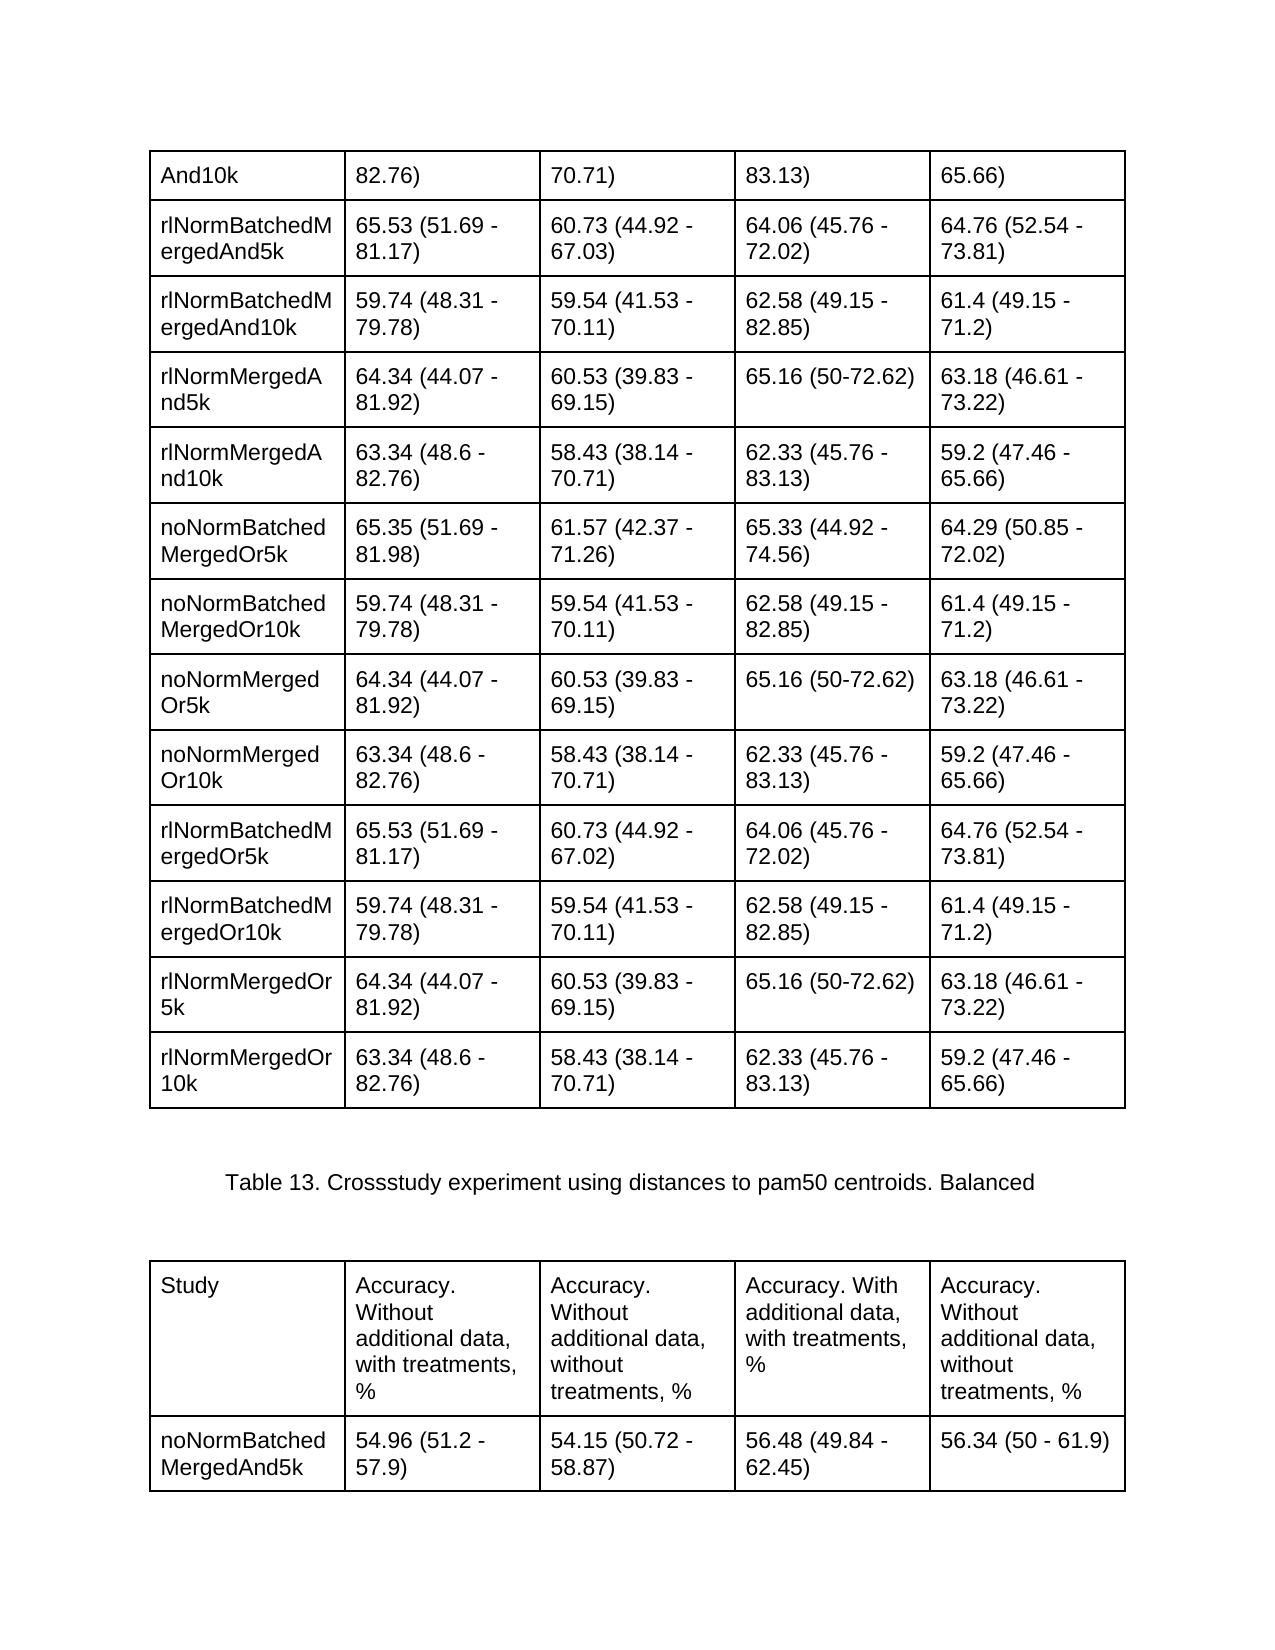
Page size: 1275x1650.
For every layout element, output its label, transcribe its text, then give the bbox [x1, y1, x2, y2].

table_cell 64.76 (52.54 - 73.81) [931, 806, 1124, 880]
table_cell 59.74 (48.31 - 79.78) [346, 277, 539, 351]
table_cell 64.06 (45.76 - 72.02) [736, 201, 929, 275]
table_cell 61.4 (49.15 - 71.2) [931, 277, 1124, 351]
table_cell 62.33 (45.76 - 83.13) [736, 1033, 929, 1107]
table_cell 64.29 (50.85 - 72.02) [931, 504, 1124, 577]
table_cell 59.2 (47.46 - 65.66) [931, 731, 1124, 804]
table_cell 58.43 (38.14 - 70.71) [541, 1033, 734, 1107]
table_cell - 65.66) [931, 152, 1124, 199]
table_cell 59.54 (41.53 - 70.11) [541, 882, 734, 956]
table_cell rlNormBatchedMergedOr5k [151, 806, 344, 880]
table_cell 65.16 (50-72.62) [736, 958, 929, 1031]
table_cell 65.53 (51.69 - 81.17) [346, 201, 539, 275]
table_cell 63.18 (46.61 - 73.22) [931, 958, 1124, 1031]
table_cell 59.2 (47.46 - 65.66) [931, 1033, 1124, 1107]
table_cell 63.18 (46.61 - 73.22) [931, 655, 1124, 729]
table_cell 54.15 (50.72 - 58.87) [541, 1417, 734, 1490]
table_cell 60.73 (44.92 - 67.03) [541, 201, 734, 275]
table_cell And10k [151, 152, 344, 199]
table_cell 62.58 (49.15 - 82.85) [736, 277, 929, 351]
table_cell 62.58 (49.15 - 82.85) [736, 882, 929, 956]
table_cell noNormMergedOr5k [151, 655, 344, 729]
table_header Accuracy. Without additional data, with treatments, % [346, 1262, 539, 1414]
table_cell 65.35 (51.69 - 81.98) [346, 504, 539, 577]
table_cell 63.18 (46.61 - 73.22) [931, 353, 1124, 426]
table_cell noNormBatchedMergedOr10k [151, 580, 344, 653]
table_cell 64.34 (44.07 - 81.92) [346, 958, 539, 1031]
table_cell 63.34 (48.6 - 82.76) [346, 731, 539, 804]
table_cell rlNormMergedAnd10k [151, 428, 344, 502]
table_cell 59.74 (48.31 - 79.78) [346, 580, 539, 653]
table_cell rlNormMergedOr5k [151, 958, 344, 1031]
table_cell 60.53 (39.83 - 69.15) [541, 655, 734, 729]
table_header Accuracy. Without additional data, without treatments, % [931, 1262, 1124, 1414]
table_cell noNormBatchedMergedAnd5k [151, 1417, 344, 1490]
table_header Study [151, 1262, 344, 1414]
table_cell 62.58 (49.15 - 82.85) [736, 580, 929, 653]
text Table 13. Crossstudy experiment using distances to pam50 centroids. Balanced [150, 1169, 1125, 1196]
table_cell rlNormBatchedMergedAnd5k [151, 201, 344, 275]
table_cell 58.43 (38.14 - 70.71) [541, 428, 734, 502]
table_header Accuracy. With additional data, with treatments, % [736, 1262, 929, 1414]
table_cell 54.96 (51.2 - 57.9) [346, 1417, 539, 1490]
table_cell 59.54 (41.53 - 70.11) [541, 580, 734, 653]
table_header Accuracy. Without additional data, without treatments, % [541, 1262, 734, 1414]
table_cell 60.53 (39.83 - 69.15) [541, 958, 734, 1031]
table_cell rlNormMergedAnd5k [151, 353, 344, 426]
table_cell 65.33 (44.92 - 74.56) [736, 504, 929, 577]
table_cell 63.34 (48.6 - 82.76) [346, 1033, 539, 1107]
table_cell - 70.71) [541, 152, 734, 199]
table_cell 65.16 (50-72.62) [736, 655, 929, 729]
table_cell 64.34 (44.07 - 81.92) [346, 353, 539, 426]
table_cell 62.33 (45.76 - 83.13) [736, 428, 929, 502]
table_cell 59.54 (41.53 - 70.11) [541, 277, 734, 351]
table_cell 65.53 (51.69 - 81.17) [346, 806, 539, 880]
table_cell - 83.13) [736, 152, 929, 199]
table_cell 56.34 (50 - 61.9) [931, 1417, 1124, 1490]
table_cell 61.4 (49.15 - 71.2) [931, 580, 1124, 653]
table_cell noNormMergedOr10k [151, 731, 344, 804]
table_cell 60.53 (39.83 - 69.15) [541, 353, 734, 426]
table_cell 64.76 (52.54 - 73.81) [931, 201, 1124, 275]
table_cell 59.2 (47.46 - 65.66) [931, 428, 1124, 502]
table_cell rlNormMergedOr10k [151, 1033, 344, 1107]
table_cell 63.34 (48.6 - 82.76) [346, 428, 539, 502]
table_cell rlNormBatchedMergedOr10k [151, 882, 344, 956]
table_cell 61.4 (49.15 - 71.2) [931, 882, 1124, 956]
table_cell 60.73 (44.92 - 67.02) [541, 806, 734, 880]
table_cell 61.57 (42.37 - 71.26) [541, 504, 734, 577]
table_cell 56.48 (49.84 - 62.45) [736, 1417, 929, 1490]
table_cell noNormBatchedMergedOr5k [151, 504, 344, 577]
table_cell 59.74 (48.31 - 79.78) [346, 882, 539, 956]
table_cell 62.33 (45.76 - 83.13) [736, 731, 929, 804]
table_cell rlNormBatchedMergedAnd10k [151, 277, 344, 351]
table_cell 64.34 (44.07 - 81.92) [346, 655, 539, 729]
table_cell 58.43 (38.14 - 70.71) [541, 731, 734, 804]
table_cell 64.06 (45.76 - 72.02) [736, 806, 929, 880]
table_cell 65.16 (50-72.62) [736, 353, 929, 426]
table_cell - 82.76) [346, 152, 539, 199]
